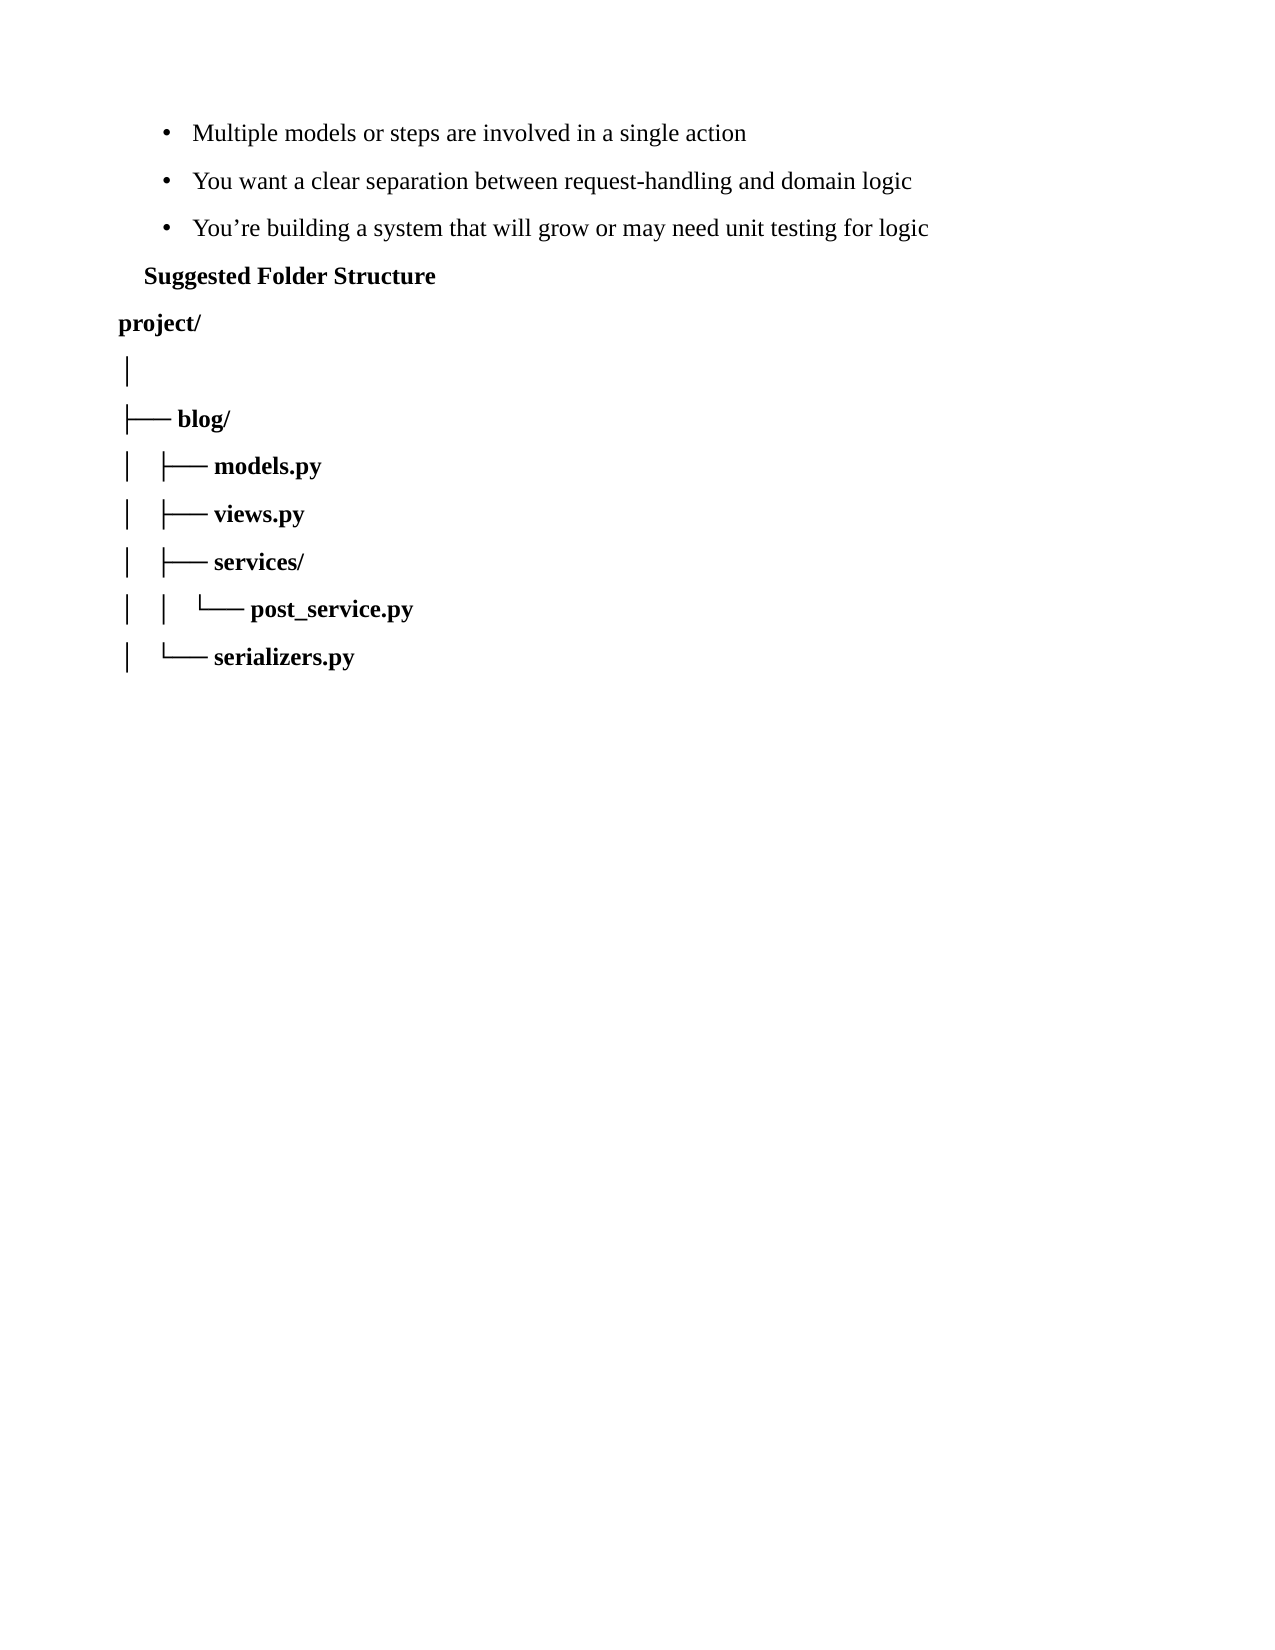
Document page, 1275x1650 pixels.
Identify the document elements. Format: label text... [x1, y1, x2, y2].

list Multiple models or steps are involved in a single action [162, 118, 1157, 147]
text ├── blog/ [128, 404, 1157, 432]
text │ │ └── post_service.py [128, 594, 162, 623]
text ├── blog/ [118, 404, 126, 432]
list You’re building a system that will grow or may need unit testing for logic [162, 213, 1157, 242]
text │ ├── services/ [164, 547, 1157, 575]
text │ │ └── post_service.py [164, 594, 1157, 623]
text │ [128, 356, 1157, 385]
text 📁 Suggested Folder Structure [118, 261, 1157, 290]
text │ [118, 356, 126, 385]
text │ ├── models.py [164, 451, 1157, 480]
text │ ├── views.py [164, 499, 1157, 528]
text │ ├── models.py [128, 451, 162, 480]
text │ ├── services/ [128, 547, 162, 575]
text │ └── serializers.py [128, 642, 1157, 671]
text │ ├── views.py [128, 499, 162, 528]
list You want a clear separation between request-handling and domain logic [162, 166, 1157, 194]
text project/ [118, 308, 1157, 337]
